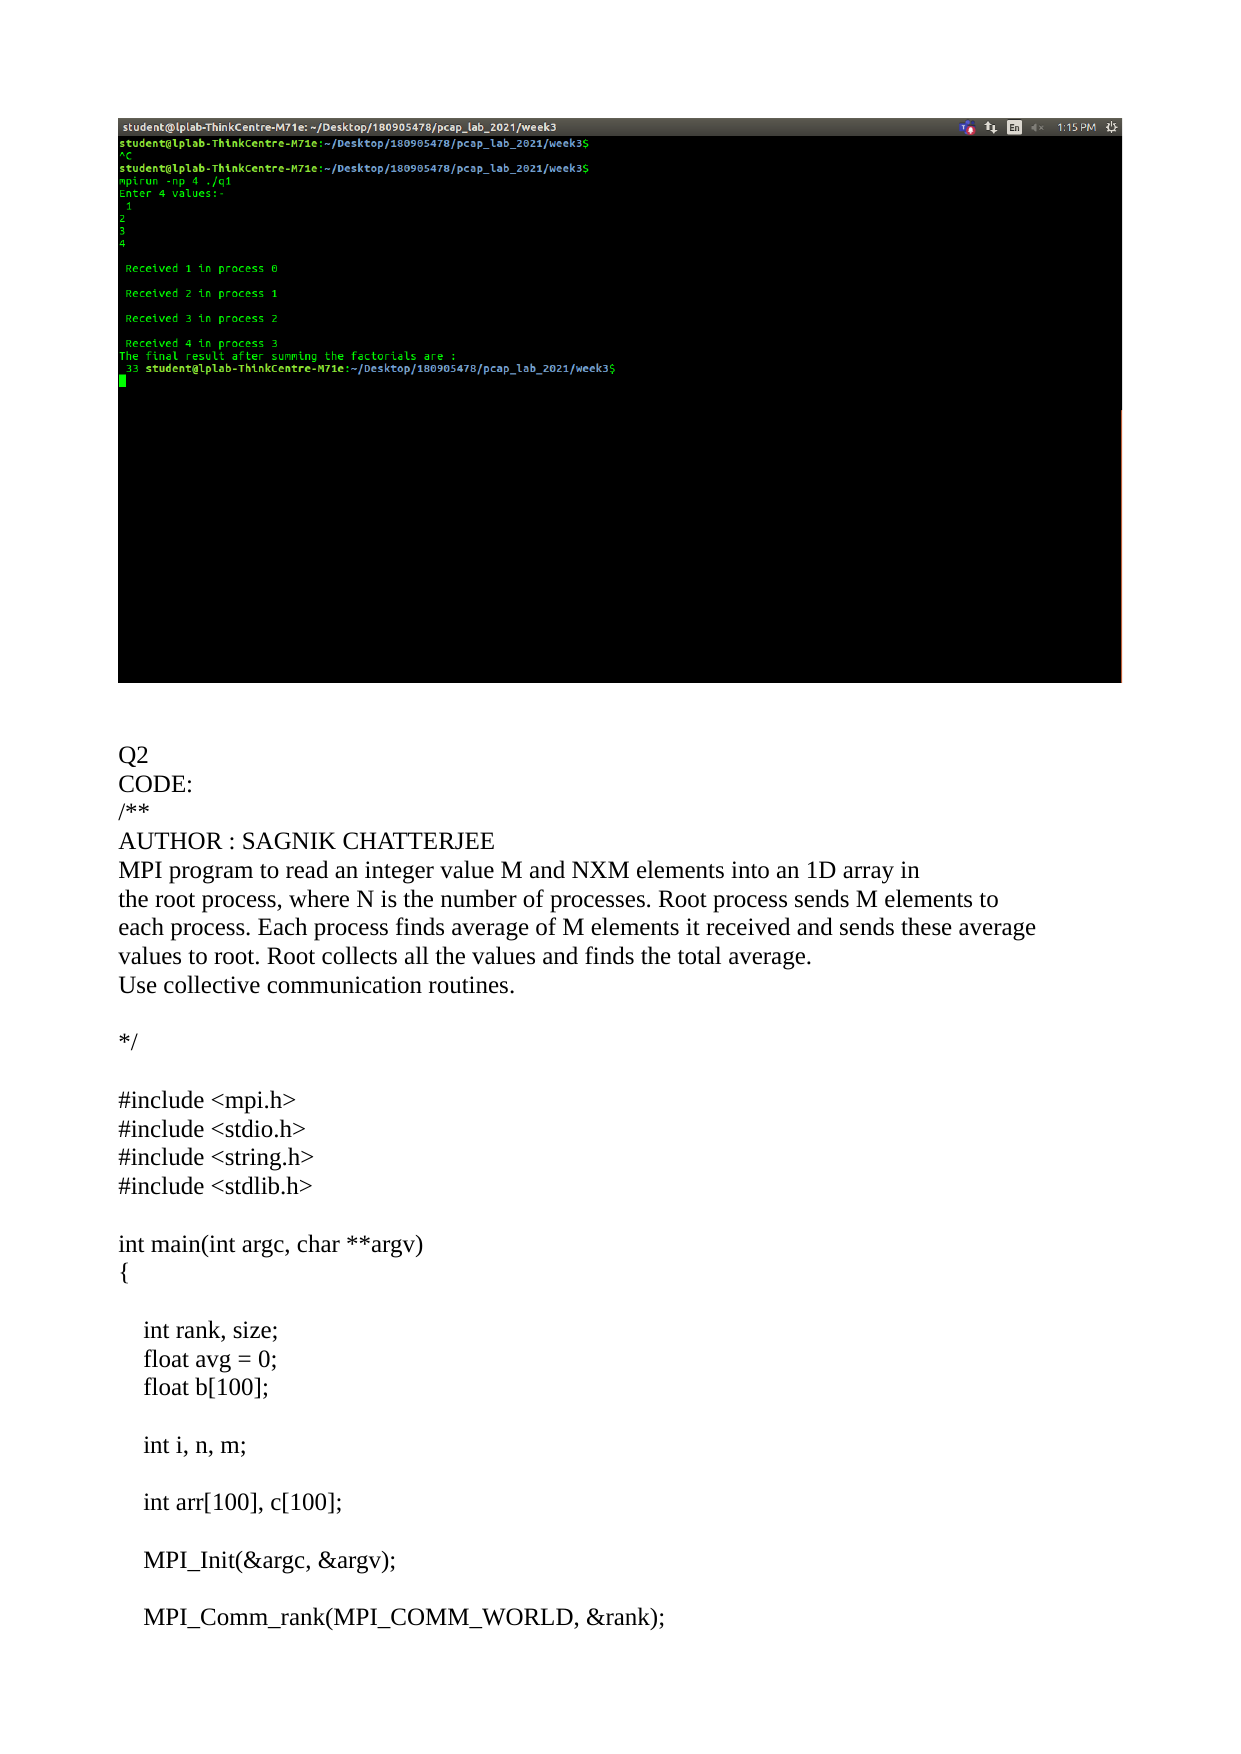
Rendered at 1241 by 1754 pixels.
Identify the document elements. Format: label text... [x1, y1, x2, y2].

text int main(int argc, char **argv) [118, 1229, 1122, 1257]
text Use collective communication routines. [118, 970, 1122, 999]
text float b[100]; [118, 1372, 1122, 1401]
text #include <string.h> [118, 1142, 1122, 1171]
text values to root. Root collects all the values and finds the total average. [118, 941, 1122, 970]
text int i, n, m; [118, 1430, 1122, 1459]
text the root process, where N is the number of processes. Root process sends M elements to [118, 884, 1122, 912]
text #include <stdio.h> [118, 1114, 1122, 1142]
text AUTHOR : SAGNIK CHATTERJEE [118, 826, 1122, 855]
text MPI_Comm_rank(MPI_COMM_WORLD, &rank); [118, 1602, 1122, 1631]
text float avg = 0; [118, 1344, 1122, 1372]
text #include <stdlib.h> [118, 1171, 1122, 1200]
text MPI program to read an integer value M and NXM elements into an 1D array in [118, 855, 1122, 884]
text /** [118, 797, 1122, 826]
text MPI_Init(&argc, &argv); [118, 1545, 1122, 1574]
text int rank, size; [118, 1315, 1122, 1344]
text int arr[100], c[100]; [118, 1487, 1122, 1516]
text CODE: [118, 769, 1122, 797]
text Q2 [118, 740, 1122, 769]
text { [118, 1257, 1122, 1286]
text #include <mpi.h> [118, 1085, 1122, 1114]
picture [118, 118, 1123, 683]
text each process. Each process finds average of M elements it received and sends these average [118, 912, 1122, 941]
text */ [118, 1027, 1122, 1056]
